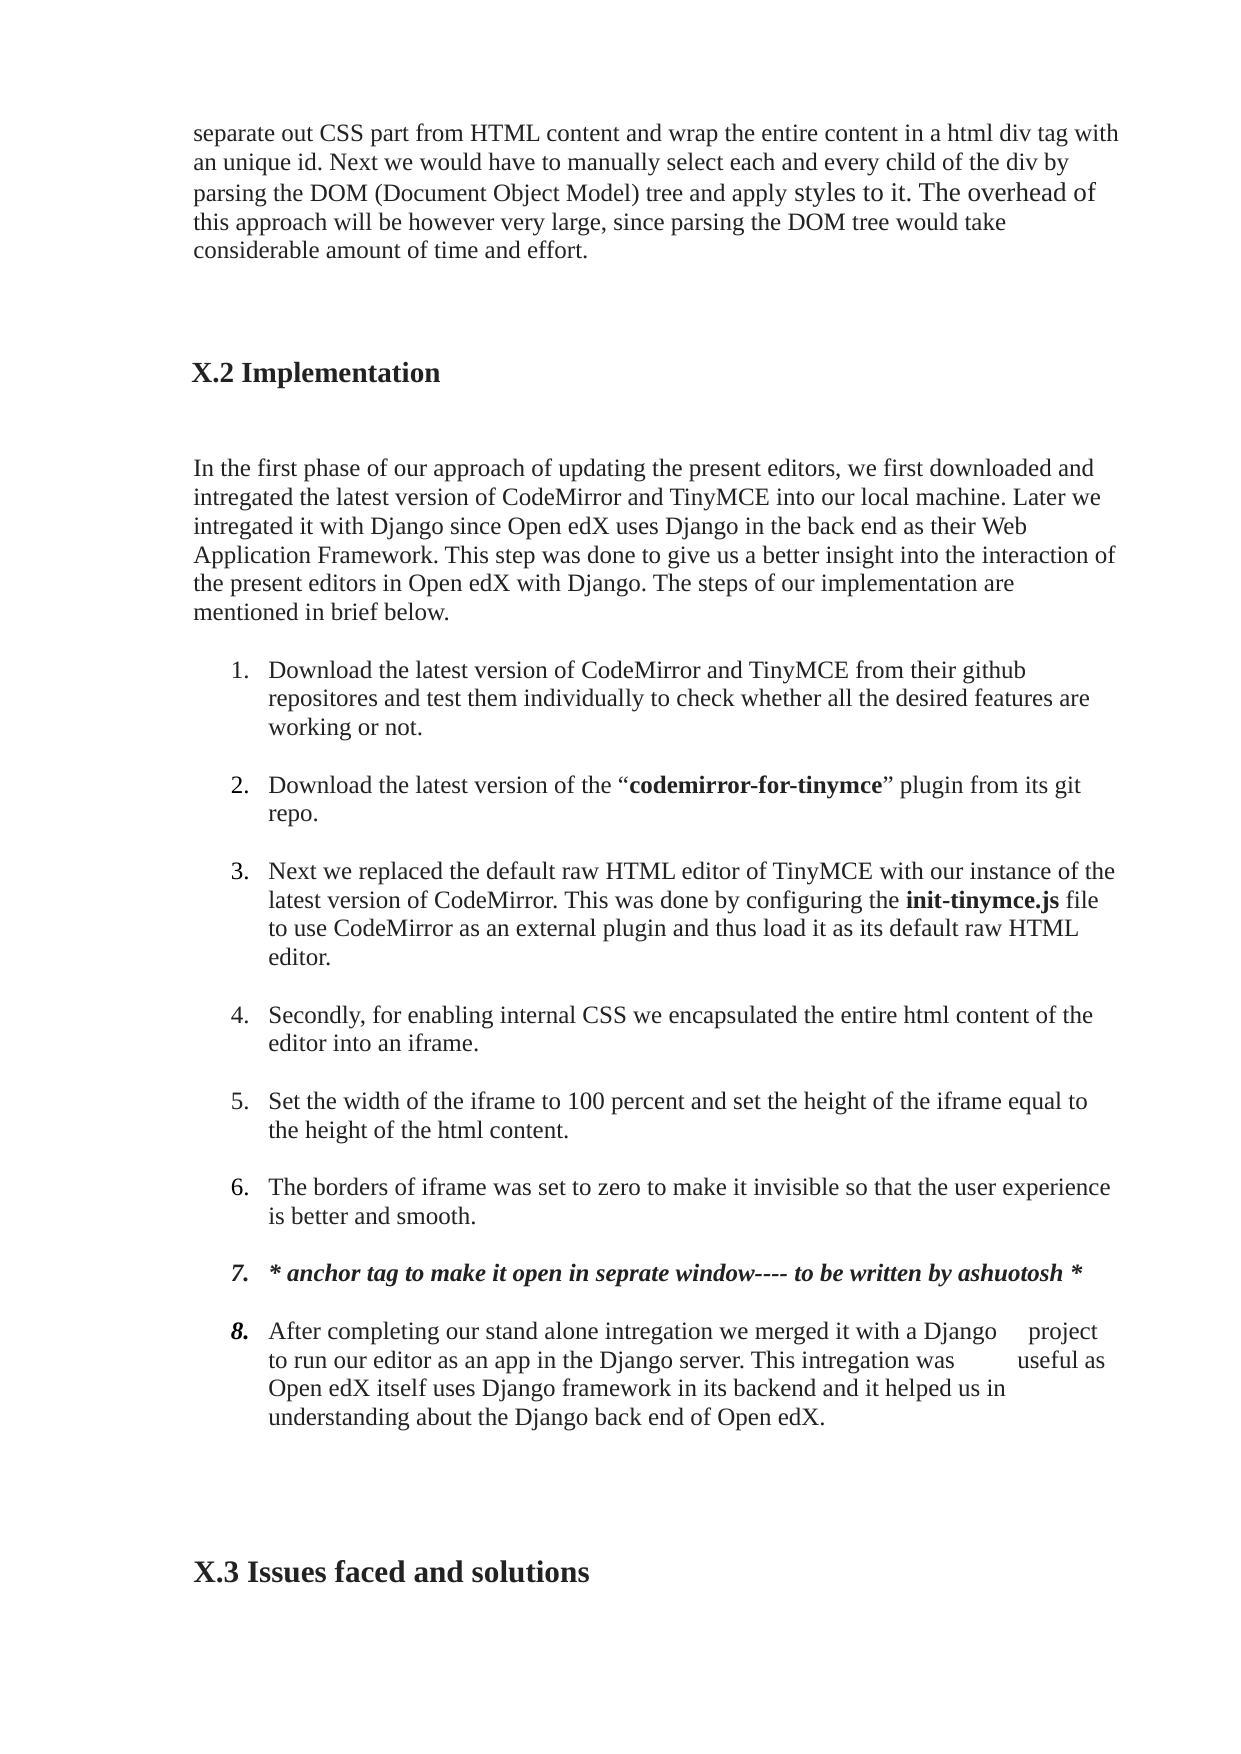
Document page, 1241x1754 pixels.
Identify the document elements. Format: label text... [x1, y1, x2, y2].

list * anchor tag to make it open in seprate window---- to be written by ashuotosh * [231, 1258, 1122, 1287]
list The borders of iframe was set to zero to make it invisible so that the user experience is better and smooth. [231, 1172, 1122, 1230]
list Download the latest version of CodeMirror and TinyMCE from their github repositores and test them individually to check whether all the desired features are working or not. [231, 655, 1122, 741]
list Set the width of the iframe to 100 percent and set the height of the iframe equal to the height of the html content. [231, 1086, 1122, 1143]
list Secondly, for enabling internal CSS we encapsulated the entire html content of the editor into an iframe. [231, 1000, 1122, 1057]
list X.3 Issues faced and solutions [193, 1553, 1122, 1589]
list separate out CSS part from HTML content and wrap the entire content in a html div tag with an unique id. Next we would have to manually select each and every child of the div by parsing the DOM (Document Object Model) tree and apply styles to it. The overhead of this approach will be however very large, since parsing the DOM tree would take considerable amount of time and effort. [193, 118, 1122, 264]
list After completing our stand alone intregation we merged it with a Django project to run our editor as an app in the Django server. This intregation was useful as Open edX itself uses Django framework in its backend and it helped us in understanding about the Django back end of Open edX. [231, 1316, 1122, 1431]
list Download the latest version of the “codemirror-for-tinymce” plugin from its git repo. [231, 770, 1122, 827]
text X.2 Implementation [118, 355, 1122, 389]
list Next we replaced the default raw HTML editor of TinyMCE with our instance of the latest version of CodeMirror. This was done by configuring the init-tinymce.js file to use CodeMirror as an external plugin and thus load it as its default raw HTML editor. [231, 856, 1122, 971]
list In the first phase of our approach of updating the present editors, we first downloaded and intregated the latest version of CodeMirror and TinyMCE into our local machine. Later we intregated it with Django since Open edX uses Django in the back end as their Web Application Framework. This step was done to give us a better insight into the interaction of the present editors in Open edX with Django. The steps of our implementation are mentioned in brief below. [193, 453, 1122, 626]
